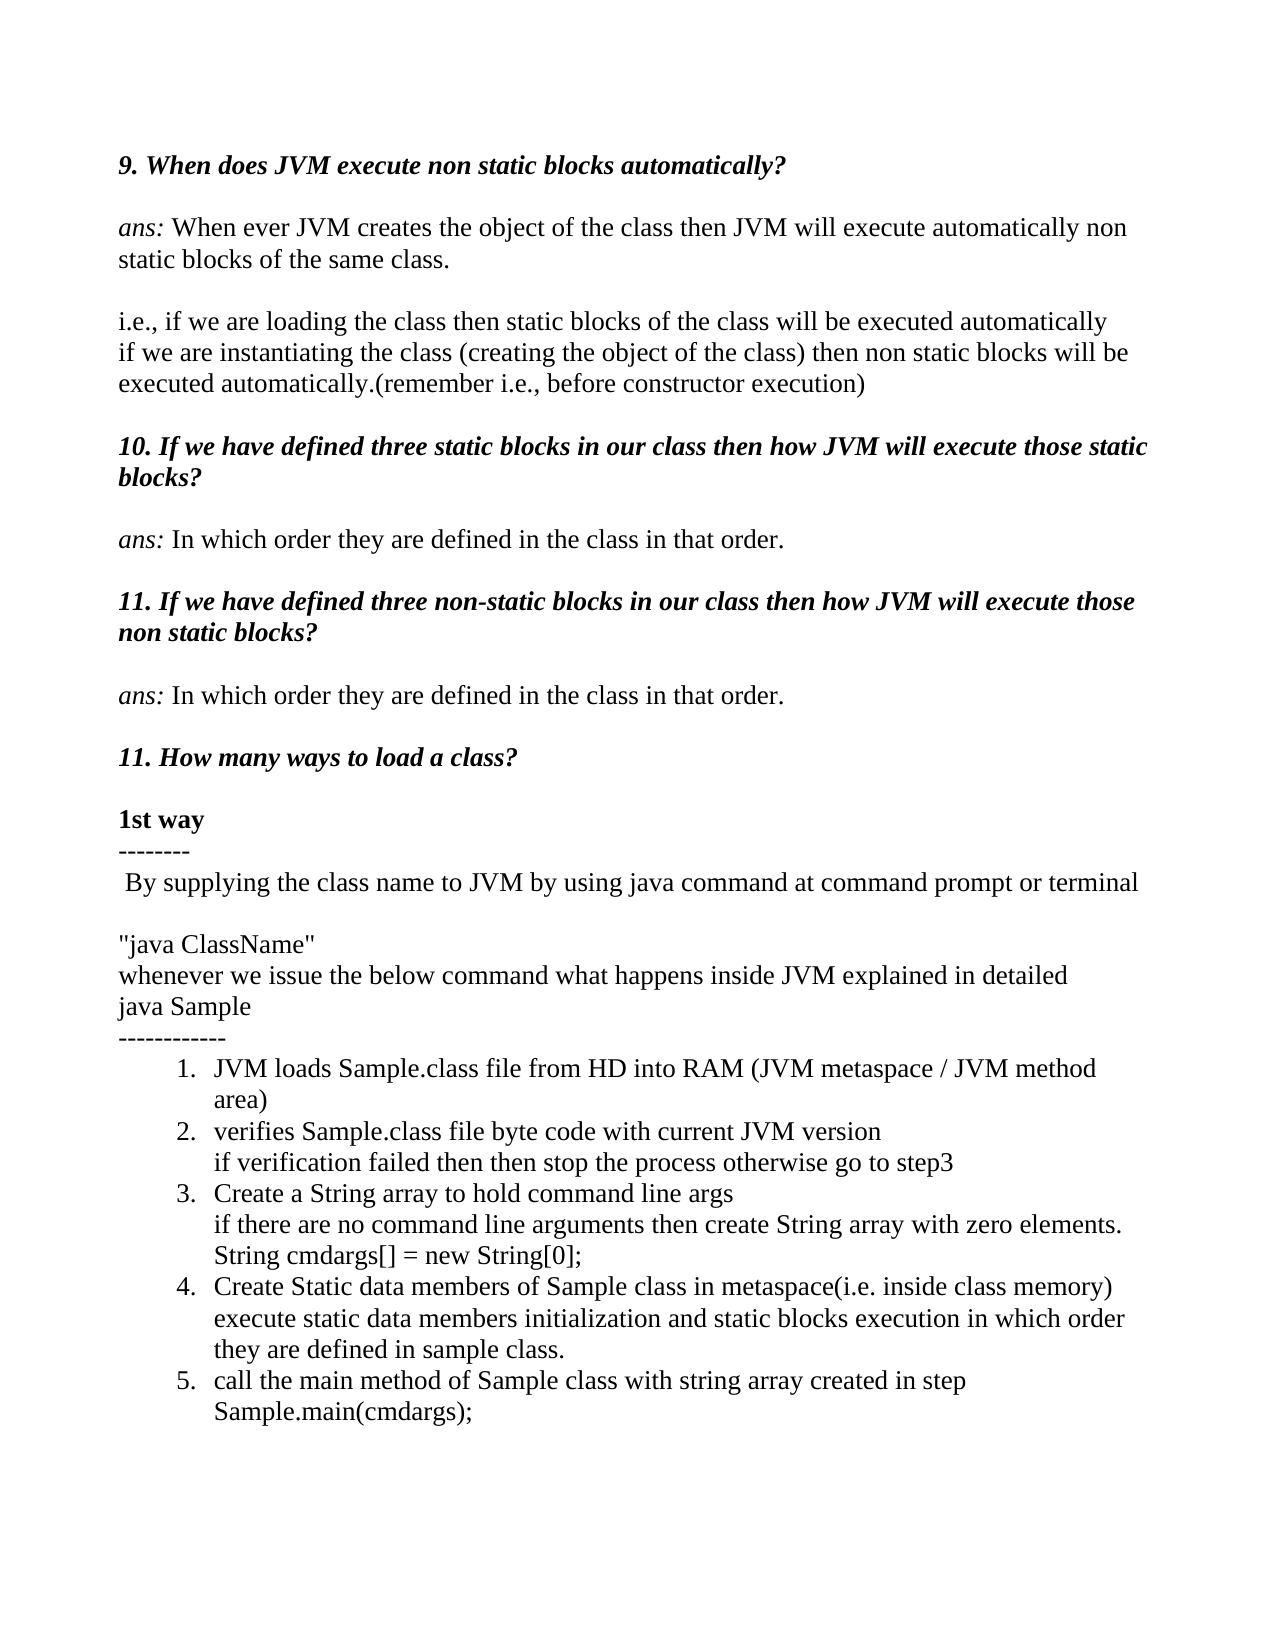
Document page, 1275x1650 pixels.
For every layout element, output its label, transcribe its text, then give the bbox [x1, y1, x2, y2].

text ans: In which order they are defined in the class in that order. [118, 523, 1157, 554]
text "java ClassName" [118, 928, 1157, 959]
text ans: When ever JVM creates the object of the class then JVM will execute automatically non static blocks of the same class. [118, 212, 1157, 274]
text ------------ [118, 1021, 1157, 1052]
text whenever we issue the below command what happens inside JVM explained in detailed [118, 959, 1157, 990]
list verifies Sample.class file byte code with current JVM version [176, 1115, 1157, 1146]
list Create Static data members of Sample class in metaspace(i.e. inside class memory) [176, 1271, 1157, 1302]
text 1st way [118, 803, 1157, 834]
list execute static data members initialization and static blocks execution in which order they are defined in sample class. [176, 1302, 1157, 1364]
text 10. If we have defined three static blocks in our class then how JVM will execute those static blocks? [118, 429, 1157, 492]
list if verification failed then then stop the process otherwise go to step3 [176, 1146, 1157, 1177]
text 9. When does JVM execute non static blocks automatically? [118, 149, 1157, 180]
text i.e., if we are loading the class then static blocks of the class will be executed automatically [118, 305, 1157, 336]
text By supplying the class name to JVM by using java command at command prompt or terminal [118, 866, 1157, 897]
text if we are instantiating the class (creating the object of the class) then non static blocks will be executed automatically.(remember i.e., before constructor execution) [118, 336, 1157, 398]
list Create a String array to hold command line args [176, 1177, 1157, 1208]
text ans: In which order they are defined in the class in that order. [118, 679, 1157, 710]
list JVM loads Sample.class file from HD into RAM (JVM metaspace / JVM method area) [176, 1052, 1157, 1115]
list call the main method of Sample class with string array created in step Sample.main(cmdargs); [176, 1364, 1157, 1426]
list String cmdargs[] = new String[0]; [176, 1239, 1157, 1271]
text 11. If we have defined three non-static blocks in our class then how JVM will execute those non static blocks? [118, 585, 1157, 648]
text -------- [118, 834, 1157, 866]
text java Sample [118, 990, 1157, 1021]
list if there are no command line arguments then create String array with zero elements. [176, 1208, 1157, 1239]
text 11. How many ways to load a class? [118, 741, 1157, 772]
